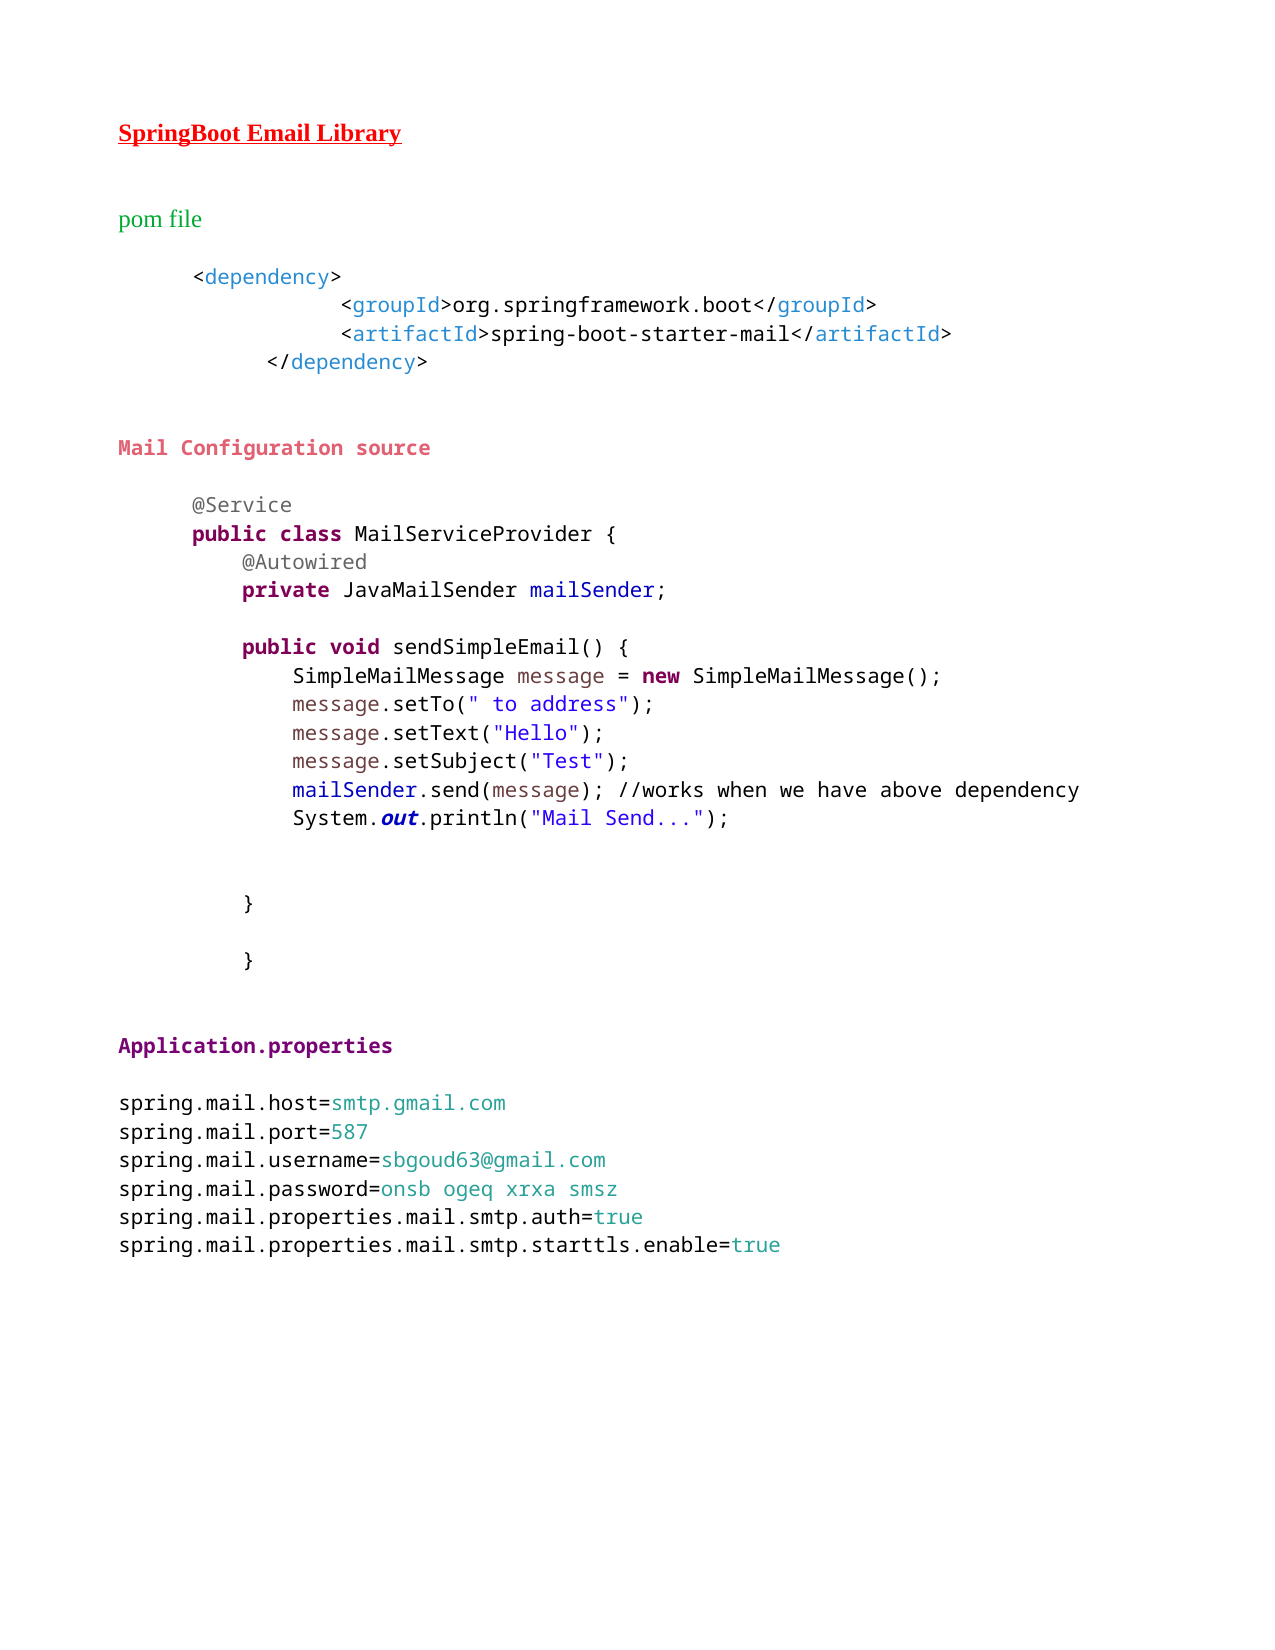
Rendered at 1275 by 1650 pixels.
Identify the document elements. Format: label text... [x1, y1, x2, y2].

text <artifactId>spring-boot-starter-mail</artifactId> [118, 319, 1157, 347]
text message.setTo(" to address"); [118, 689, 1157, 718]
text public class MailServiceProvider { [118, 519, 1157, 547]
text spring.mail.port=587 [118, 1117, 1157, 1145]
text <dependency> [118, 262, 1157, 290]
text @Service [118, 490, 1157, 519]
text SimpleMailMessage message = new SimpleMailMessage(); [118, 661, 1157, 689]
text mailSender.send(message); //works when we have above dependency [118, 775, 1157, 803]
text message.setText("Hello"); [118, 718, 1157, 746]
text spring.mail.properties.mail.smtp.auth=true [118, 1202, 1157, 1231]
text pom file [118, 204, 1157, 233]
text spring.mail.properties.mail.smtp.starttls.enable=true [118, 1231, 1157, 1259]
text } [118, 945, 1157, 974]
text } [118, 888, 1157, 917]
text spring.mail.username=sbgoud63@gmail.com [118, 1145, 1157, 1174]
text spring.mail.password=onsb ogeq xrxa smsz [118, 1174, 1157, 1202]
text Mail Configuration source [118, 433, 1157, 462]
text System.out.println("Mail Send..."); [118, 803, 1157, 832]
text private JavaMailSender mailSender; [118, 576, 1157, 604]
text @Autowired [118, 547, 1157, 576]
text Application.properties [118, 1031, 1157, 1060]
text spring.mail.host=smtp.gmail.com [118, 1088, 1157, 1117]
text SpringBoot Email Library [118, 118, 1157, 147]
text <groupId>org.springframework.boot</groupId> [118, 290, 1157, 319]
text public void sendSimpleEmail() { [118, 632, 1157, 661]
text </dependency> [118, 347, 1157, 376]
text message.setSubject("Test"); [118, 746, 1157, 775]
